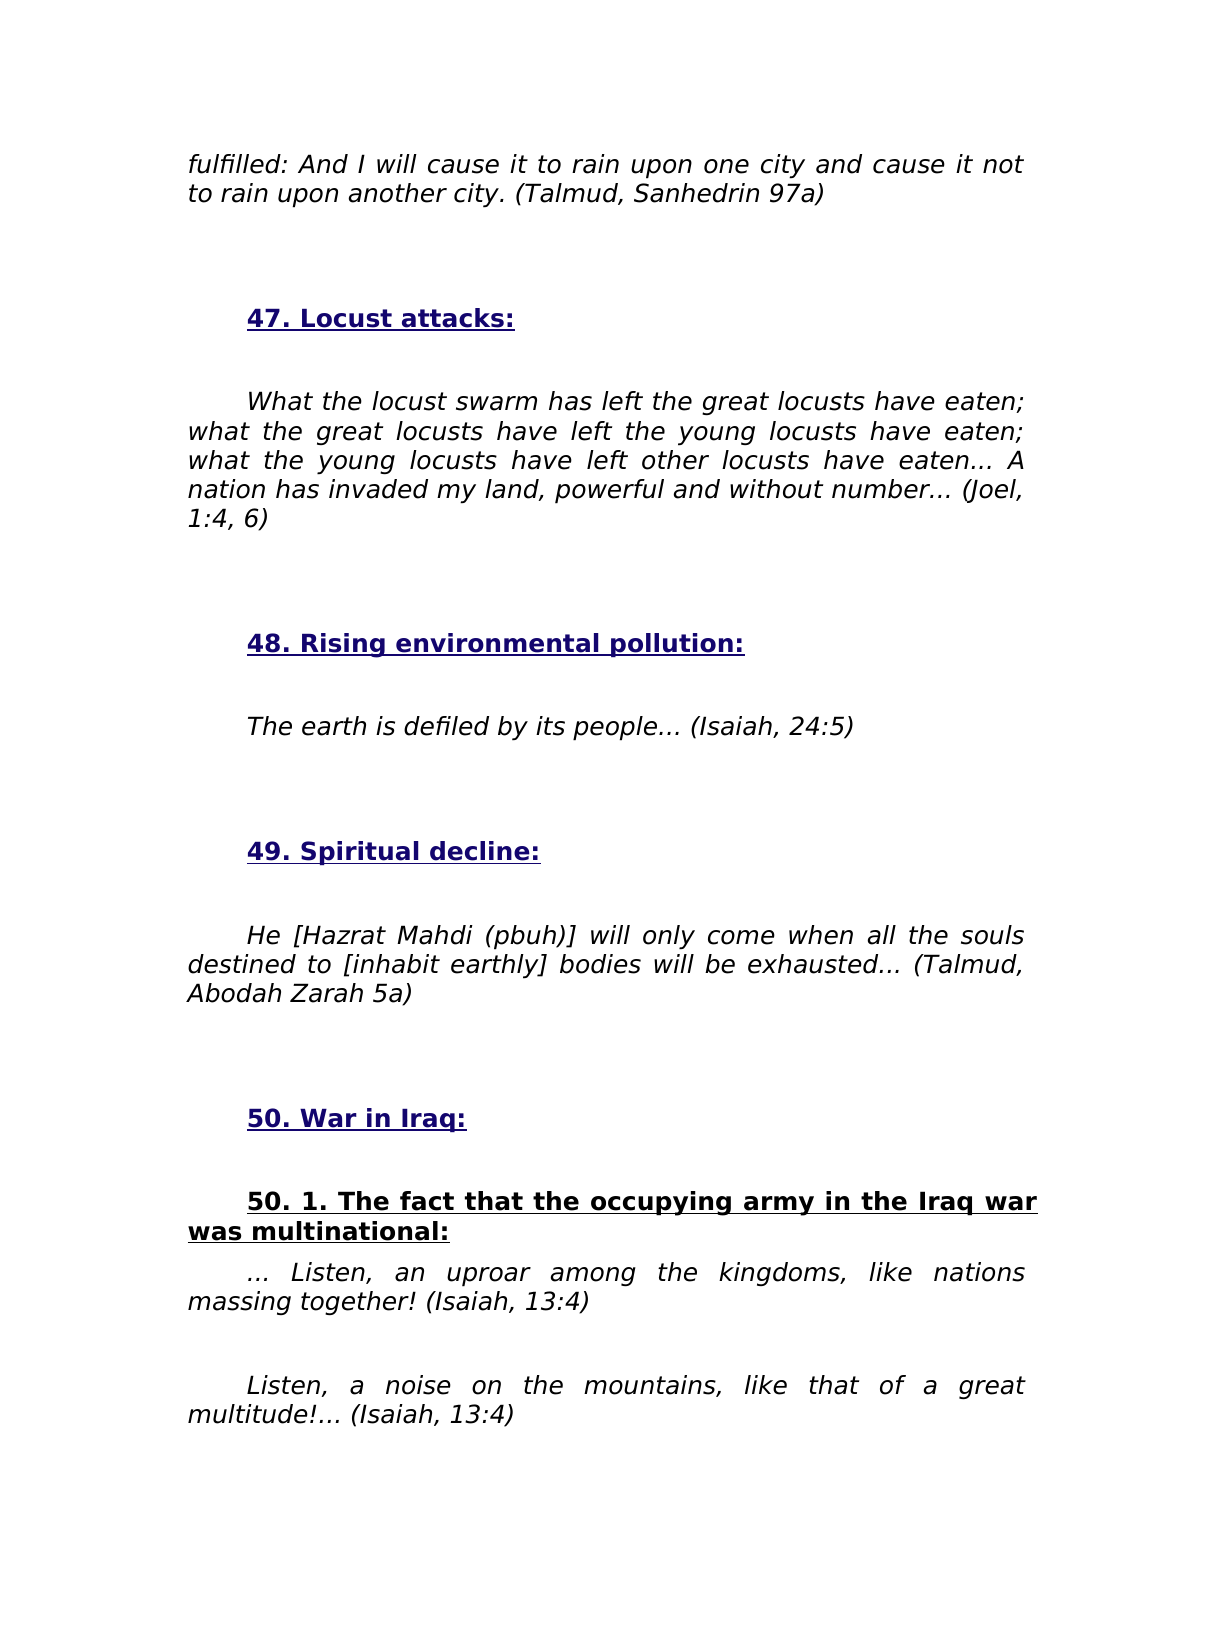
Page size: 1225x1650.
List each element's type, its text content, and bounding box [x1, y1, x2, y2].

text fulfilled: And I will cause it to rain upon one city and cause it not to rain upon another city. (Talmud, Sanhedrin 97a) [187, 150, 1026, 208]
text 49. Spiritual decline: [187, 837, 1037, 867]
text 47. Locust attacks: [187, 304, 1037, 333]
text ... Listen, an uproar among the kingdoms, like nations massing together! (Isaiah, 13:4) [187, 1258, 1026, 1317]
text The earth is defiled by its people... (Isaiah, 24:5) [187, 712, 1026, 742]
text 50. War in Iraq: [187, 1104, 1037, 1133]
text 48. Rising environmental pollution: [187, 629, 1037, 658]
text Listen, a noise on the mountains, like that of a great multitude!... (Isaiah, 13:4) [187, 1371, 1026, 1429]
text 50. 1. The fact that the occupying army in the Iraq war was multinational: [187, 1187, 1037, 1246]
text He [Hazrat Mahdi (pbuh)] will only come when all the souls destined to [inhabit earthly] bodies will be exhausted... (Talmud, Abodah Zarah 5a) [187, 921, 1026, 1008]
text What the locust swarm has left the great locusts have eaten; what the great locusts have left the young locusts have eaten; what the young locusts have left other locusts have eaten... A nation has invaded my land, powerful and without number... (Joel, 1:4, 6) [187, 387, 1026, 533]
